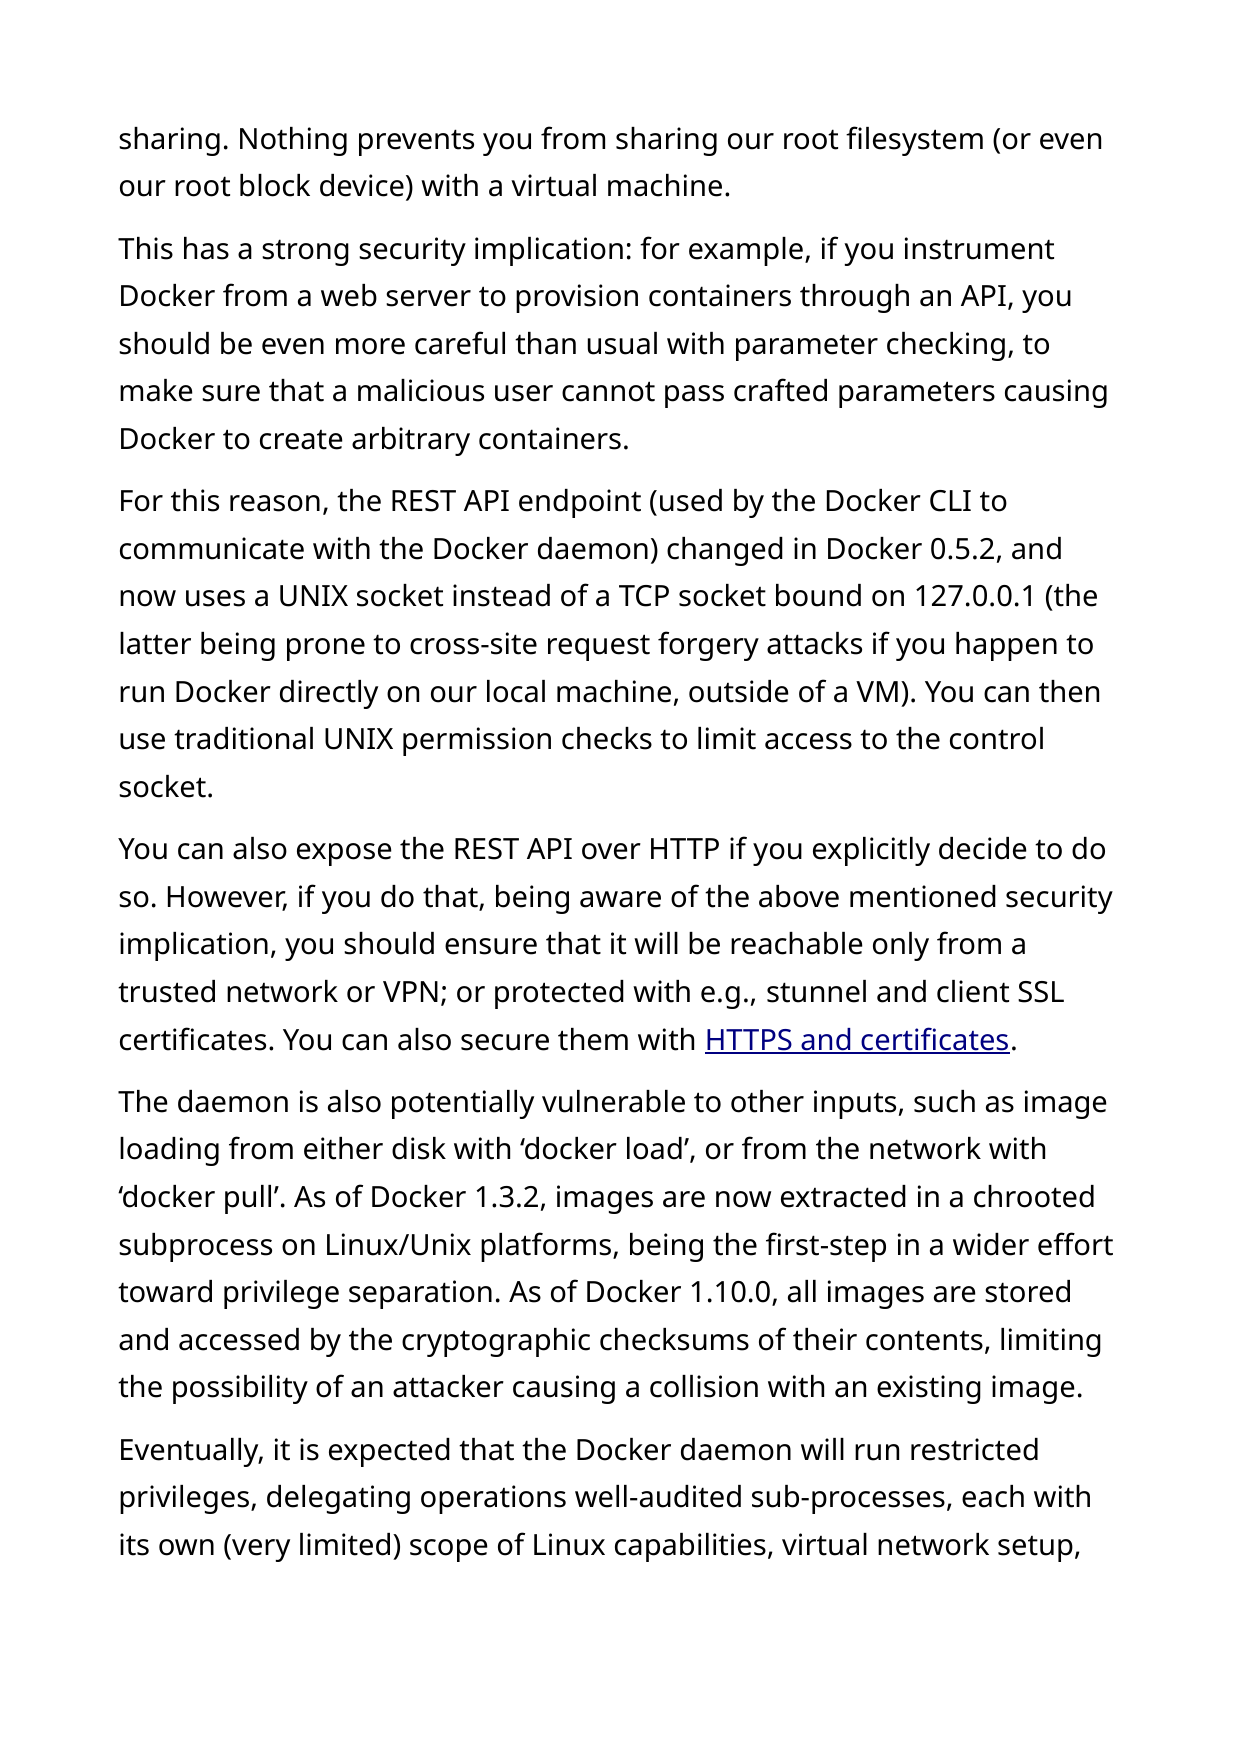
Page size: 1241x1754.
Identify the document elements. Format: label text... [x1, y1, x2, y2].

text The daemon is also potentially vulnerable to other inputs, such as image loading from either disk with ‘docker load’, or from the network with ‘docker pull’. As of Docker 1.3.2, images are now extracted in a chrooted subprocess on Linux/Unix platforms, being the first-step in a wider effort toward privilege separation. As of Docker 1.10.0, all images are stored and accessed by the cryptographic checksums of their contents, limiting the possibility of an attacker causing a collision with an existing image. [118, 1081, 1122, 1406]
text For this reason, the REST API endpoint (used by the Docker CLI to communicate with the Docker daemon) changed in Docker 0.5.2, and now uses a UNIX socket instead of a TCP socket bound on 127.0.0.1 (the latter being prone to cross-site request forgery attacks if you happen to run Docker directly on our local machine, outside of a VM). You can then use traditional UNIX permission checks to limit access to the control socket. [118, 481, 1122, 806]
text Eventually, it is expected that the Docker daemon will run restricted privileges, delegating operations well-audited sub-processes, each with its own (very limited) scope of Linux capabilities, virtual network setup, [118, 1429, 1122, 1564]
text You can also expose the REST API over HTTP if you explicitly decide to do so. However, if you do that, being aware of the above mentioned security implication, you should ensure that it will be reachable only from a trusted network or VPN; or protected with e.g., stunnel and client SSL certificates. You can also secure them with HTTPS and certificates. [118, 828, 1122, 1058]
text This has a strong security implication: for example, if you instrument Docker from a web server to provision containers through an API, you should be even more careful than usual with parameter checking, to make sure that a malicious user cannot pass crafted parameters causing Docker to create arbitrary containers. [118, 228, 1122, 458]
text sharing. Nothing prevents you from sharing our root filesystem (or even our root block device) with a virtual machine. [118, 118, 1122, 205]
